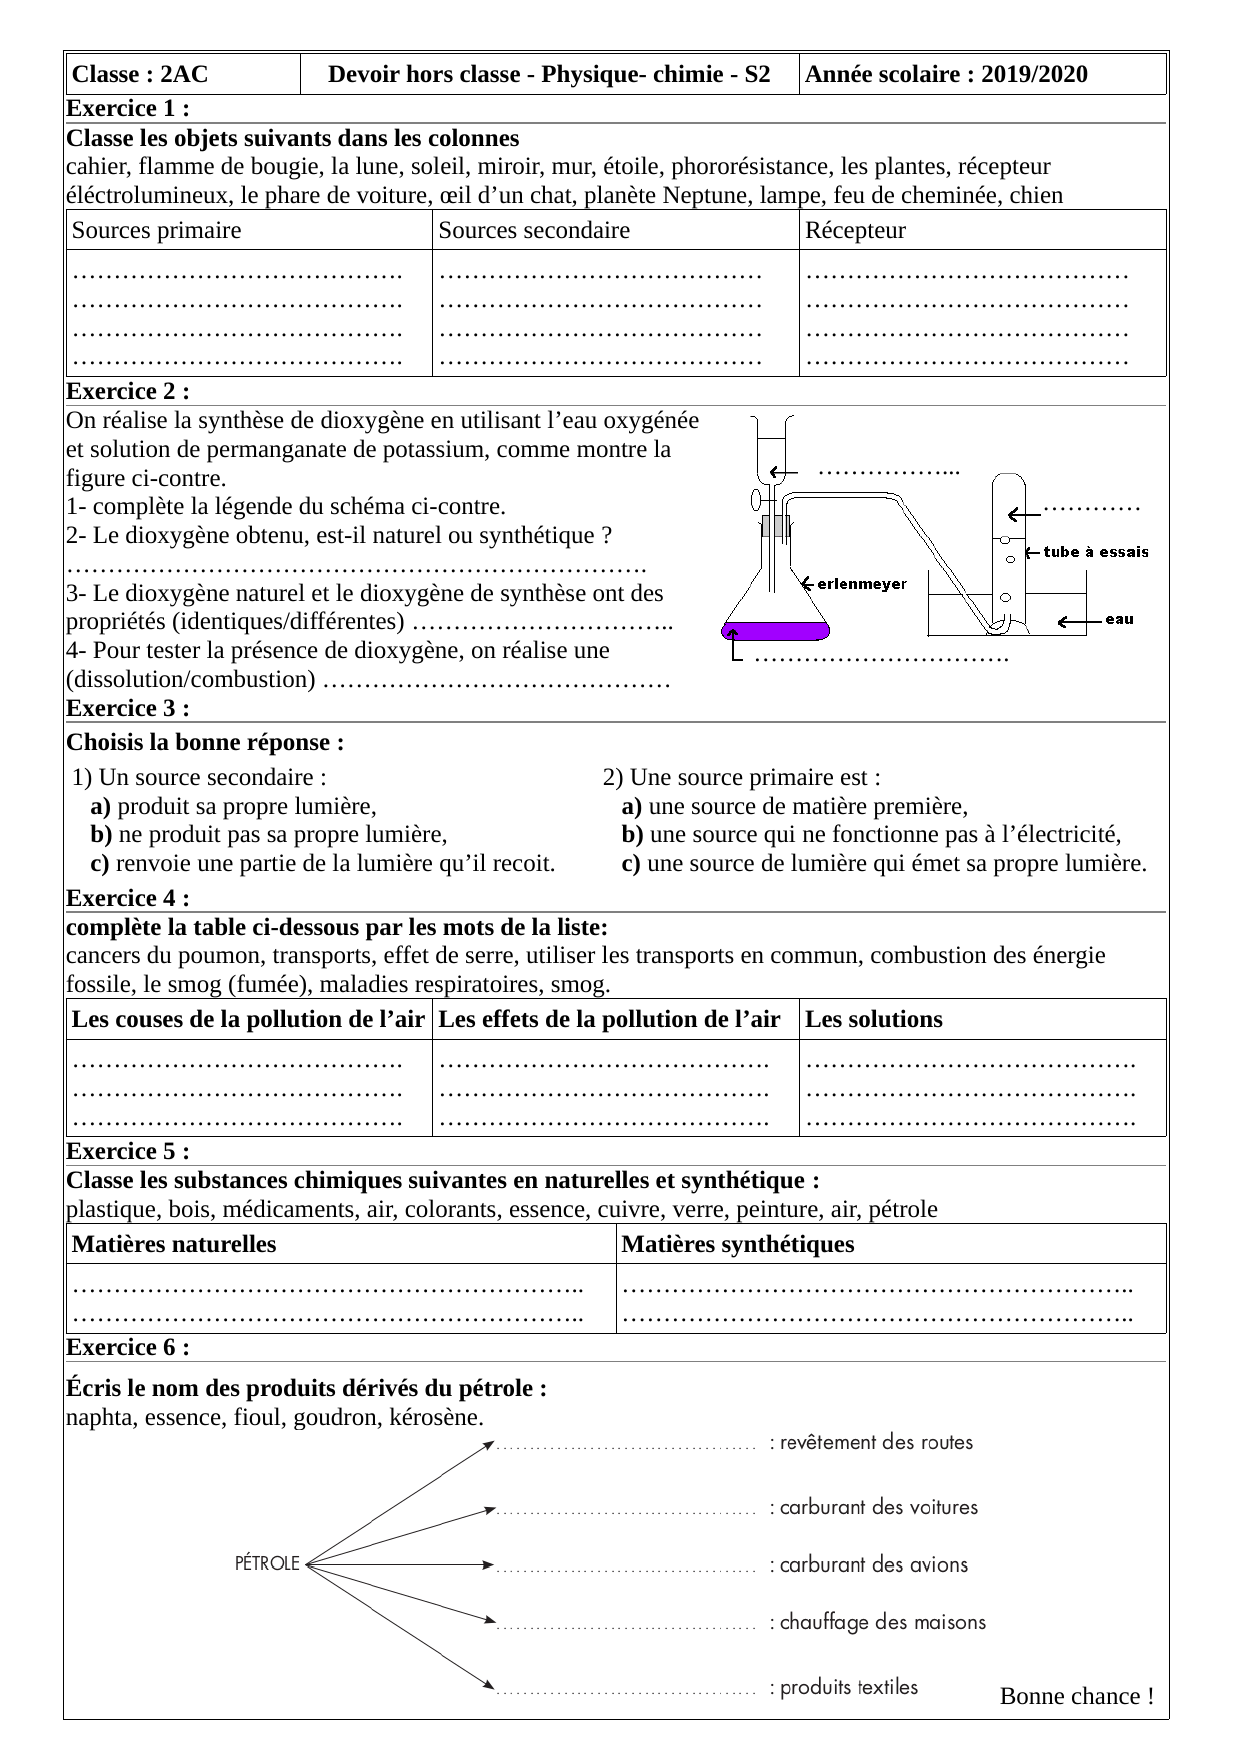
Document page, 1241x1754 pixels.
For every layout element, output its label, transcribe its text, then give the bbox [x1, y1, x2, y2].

text Exercice 4 : [66, 883, 1166, 911]
text Écris le nom des produits dérivés du pétrole : [66, 1373, 1166, 1402]
text plastique, bois, médicaments, air, colorants, essence, cuivre, verre, peinture, air, pétrole [66, 1194, 1166, 1223]
text Classe les objets suivants dans les colonnes [66, 124, 1166, 151]
text Exercice 6 : [66, 1334, 1166, 1361]
picture [720, 412, 1149, 662]
table_cell …………………………………. …………………………………. …………………………………. [67, 1040, 432, 1136]
text Exercice 2 : [66, 377, 1166, 405]
table_header Devoir hors classe - Physique- chimie - S2 [301, 54, 799, 93]
table_header Sources primaire [67, 210, 432, 249]
text cahier, flamme de bougie, la lune, soleil, miroir, mur, étoile, phororésistance, les plantes, récepteur éléctrolumineux, le phare de voiture, œil d’un chat, planète Neptune, lampe, feu de cheminée, chien [66, 151, 1166, 209]
text complète la table ci-dessous par les mots de la liste: [66, 913, 1166, 941]
table_header Récepteur [800, 210, 1166, 249]
text 1- complète la légende du schéma ci-contre. [66, 491, 720, 520]
table_header Les solutions [800, 999, 1166, 1038]
text Exercice 3 : [66, 693, 1166, 721]
text cancers du poumon, transports, effet de serre, utiliser les transports en commun, combustion des énergie fossile, le smog (fumée), maladies respiratoires, smog. [66, 941, 1166, 998]
text Classe les substances chimiques suivantes en naturelles et synthétique : [66, 1166, 1166, 1194]
table_cell …………………………………. …………………………………. …………………………………. …………………………………. [67, 250, 432, 376]
table_cell ………………………………… ………………………………… ………………………………… ………………………………… [433, 250, 799, 376]
table_cell …………………………………. …………………………………. …………………………………. [800, 1040, 1166, 1136]
table_header Matières synthétiques [617, 1224, 1166, 1263]
text 3- Le dioxygène naturel et le dioxygène de synthèse ont des propriétés (identiques/différentes) ………………………….. [66, 578, 720, 635]
table_header 1) Un source secondaire : a) produit sa propre lumière, b) ne produit pas sa propre lumière, c) renvoie une partie de la lumière qu’il recoit. [66, 756, 597, 883]
text Exercice 1 : [66, 95, 1166, 122]
table_header Matières naturelles [67, 1224, 616, 1263]
table_header 2) Une source primaire est : a) une source de matière première, b) une source qui ne fonctionne pas à l’électricité, c) une source de lumière qui émet sa propre lumière. [597, 756, 1166, 883]
table_header Classe : 2AC [67, 54, 300, 93]
table_header Année scolaire : 2019/2020 [800, 54, 1166, 93]
table_header Les couses de la pollution de l’air [67, 999, 432, 1038]
table_cell …………………………………………………….. …………………………………………………….. [67, 1264, 616, 1332]
text naphta, essence, fioul, goudron, kérosène. [66, 1402, 1166, 1431]
text On réalise la synthèse de dioxygène en utilisant l’eau oxygénée et solution de permanganate de potassium, comme montre la figure ci-contre. [66, 406, 1166, 491]
table_cell …………………………………. …………………………………. …………………………………. [433, 1040, 799, 1136]
table_cell …………………………………………………….. …………………………………………………….. [617, 1264, 1166, 1332]
text Exercice 5 : [66, 1137, 1166, 1165]
text 2- Le dioxygène obtenu, est-il naturel ou synthétique ? ……………………………………………………………. [66, 520, 720, 578]
table_cell ………………………………… ………………………………… ………………………………… ………………………………… [800, 250, 1166, 376]
text 4- Pour tester la présence de dioxygène, on réalise une (dissolution/combustion) …………………………………… [66, 635, 1166, 693]
text Choisis la bonne réponse : [66, 727, 1166, 756]
table_header Les effets de la pollution de l’air [433, 999, 799, 1038]
picture [232, 1430, 999, 1706]
table_header Sources secondaire [433, 210, 799, 249]
